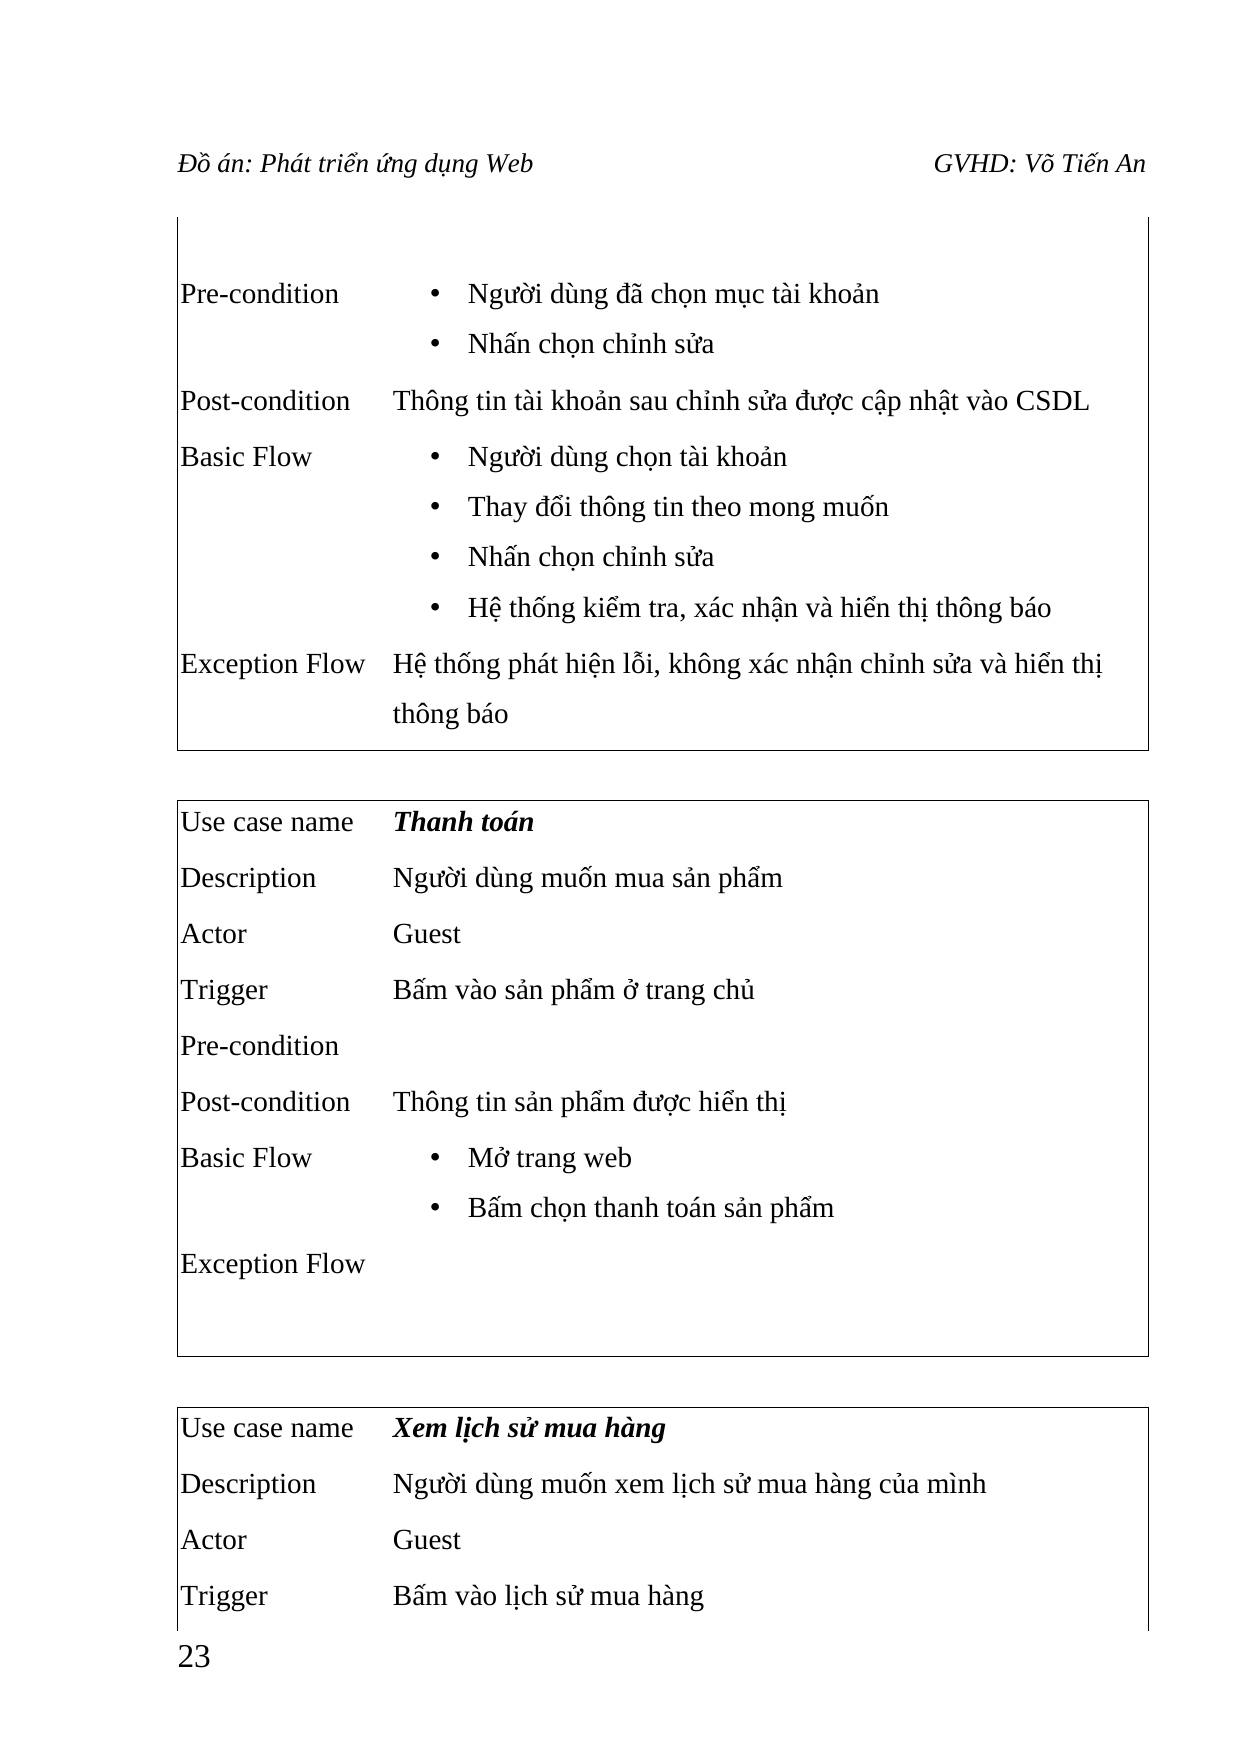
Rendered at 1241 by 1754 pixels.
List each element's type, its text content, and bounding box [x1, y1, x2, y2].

table_header Use case name [178, 801, 390, 857]
table_cell [178, 217, 390, 273]
table_cell Trigger [178, 969, 390, 1025]
table_cell [390, 1300, 1148, 1356]
table_header Thanh toán [390, 801, 1148, 857]
table_cell Pre-condition [178, 273, 390, 380]
table_cell Description [178, 1463, 390, 1519]
table_cell Hệ thống phát hiện lỗi, không xác nhận chỉnh sửa và hiển thị thông báo [390, 643, 1148, 749]
table_cell Thông tin sản phẩm được hiển thị [390, 1081, 1148, 1137]
table_cell Pre-condition [178, 1025, 390, 1081]
table_cell Basic Flow [178, 1137, 390, 1244]
table_cell [390, 1025, 1148, 1081]
table_cell Post-condition [178, 1081, 390, 1137]
table_header Use case name [178, 1408, 390, 1463]
table_cell Guest [390, 1519, 1148, 1575]
table_cell Người dùng đã chọn mục tài khoản Nhấn chọn chỉnh sửa [390, 273, 1148, 380]
table_cell Người dùng chọn tài khoản Thay đổi thông tin theo mong muốn Nhấn chọn chỉnh sửa Hệ thống kiểm tra, xác nhận và hiển thị thông báo [390, 436, 1148, 643]
table_cell Actor [178, 913, 390, 969]
table_cell [390, 217, 1148, 273]
table_header Xem lịch sử mua hàng [390, 1408, 1148, 1463]
table_cell [390, 1244, 1148, 1300]
table_cell Bấm vào sản phẩm ở trang chủ [390, 969, 1148, 1025]
table_cell Trigger [178, 1575, 390, 1631]
table_cell Mở trang web Bấm chọn thanh toán sản phẩm [390, 1137, 1148, 1244]
table_cell Exception Flow [178, 643, 390, 749]
table_cell Bấm vào lịch sử mua hàng [390, 1575, 1148, 1631]
table_cell Exception Flow [178, 1244, 390, 1300]
table_cell Description [178, 857, 390, 913]
table_cell Actor [178, 1519, 390, 1575]
table_cell Guest [390, 913, 1148, 969]
table_cell Thông tin tài khoản sau chỉnh sửa được cập nhật vào CSDL [390, 380, 1148, 436]
table_cell Người dùng muốn mua sản phẩm [390, 857, 1148, 913]
table_cell Post-condition [178, 380, 390, 436]
table_cell Người dùng muốn xem lịch sử mua hàng của mình [390, 1463, 1148, 1519]
table_cell Basic Flow [178, 436, 390, 643]
table_cell [178, 1300, 390, 1356]
